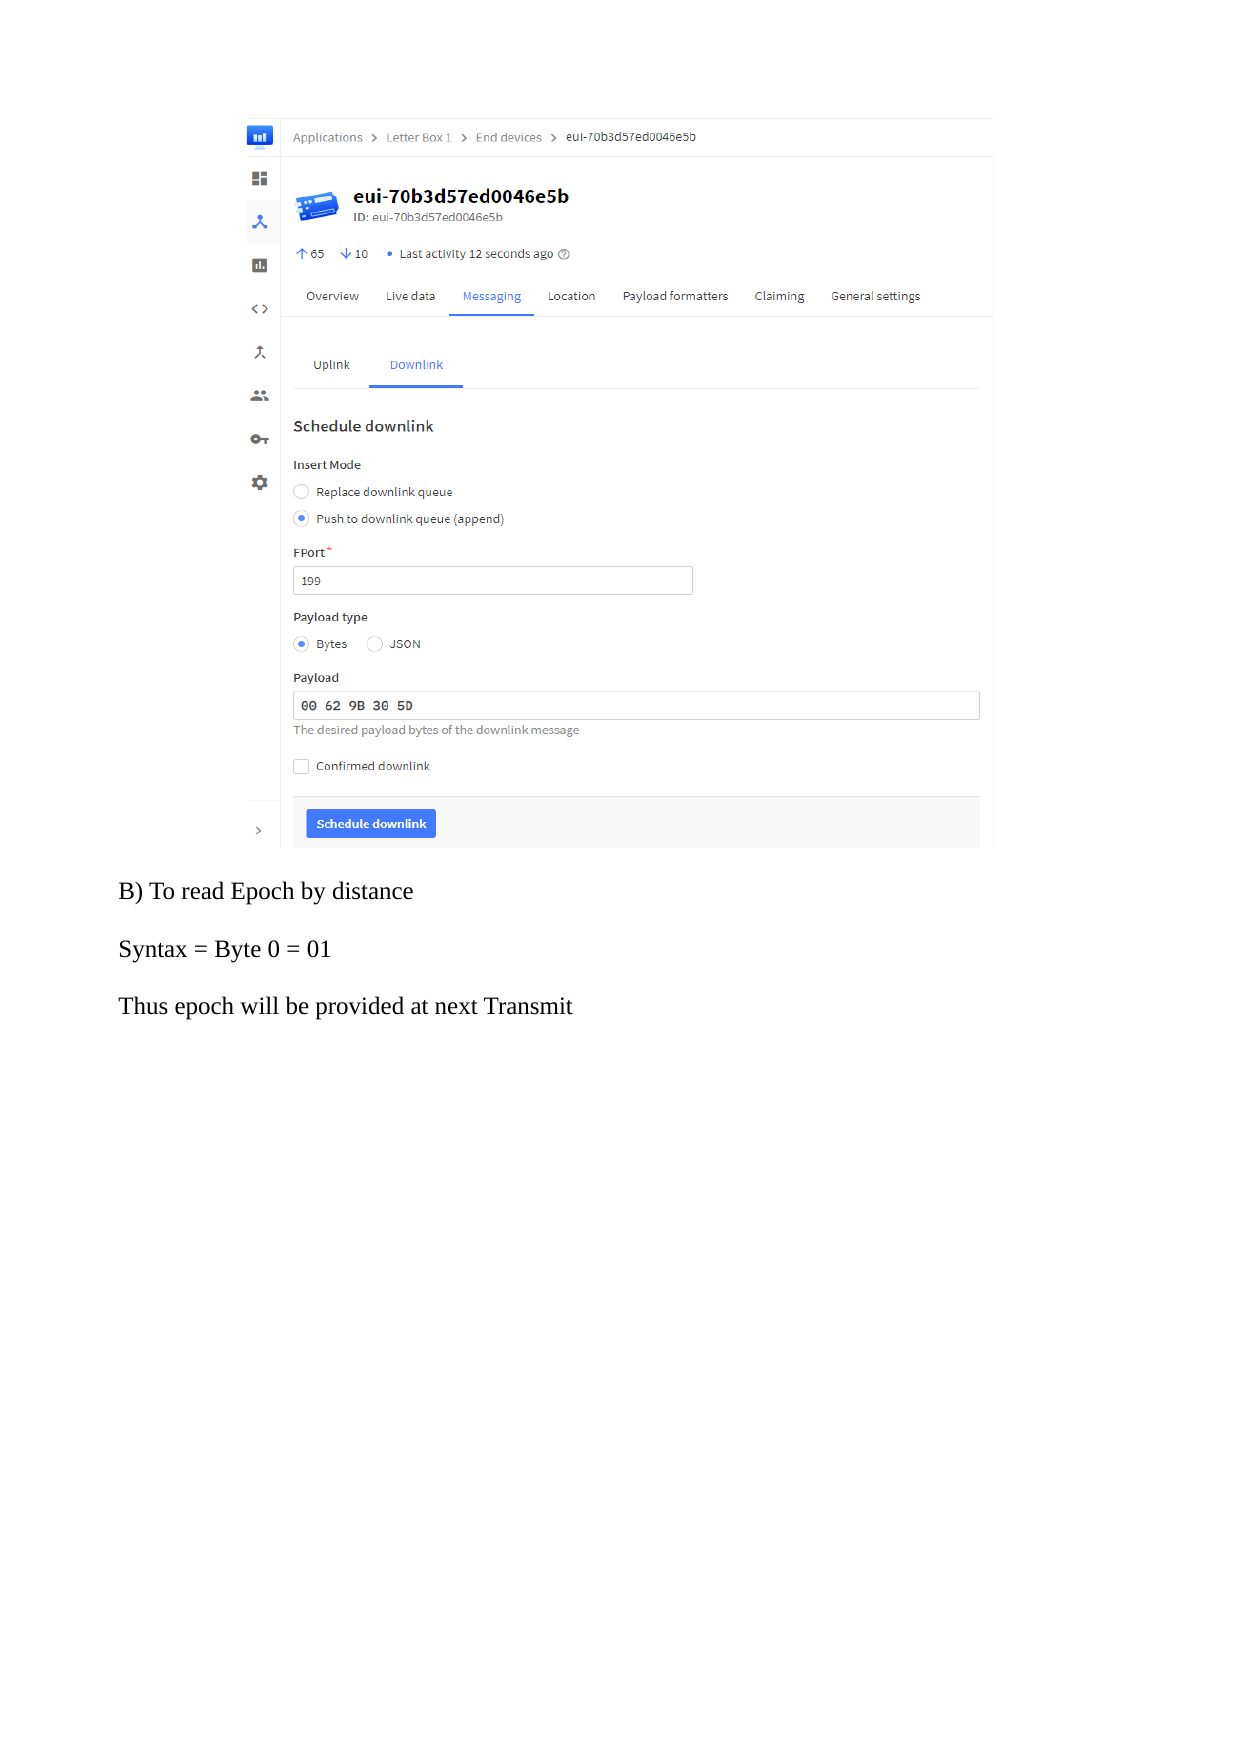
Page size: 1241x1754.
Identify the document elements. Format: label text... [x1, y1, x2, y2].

text B) To read Epoch by distance [118, 876, 1122, 905]
text Syntax = Byte 0 = 01 [118, 934, 1122, 963]
picture [246, 118, 994, 848]
text Thus epoch will be provided at next Transmit [118, 991, 1122, 1020]
